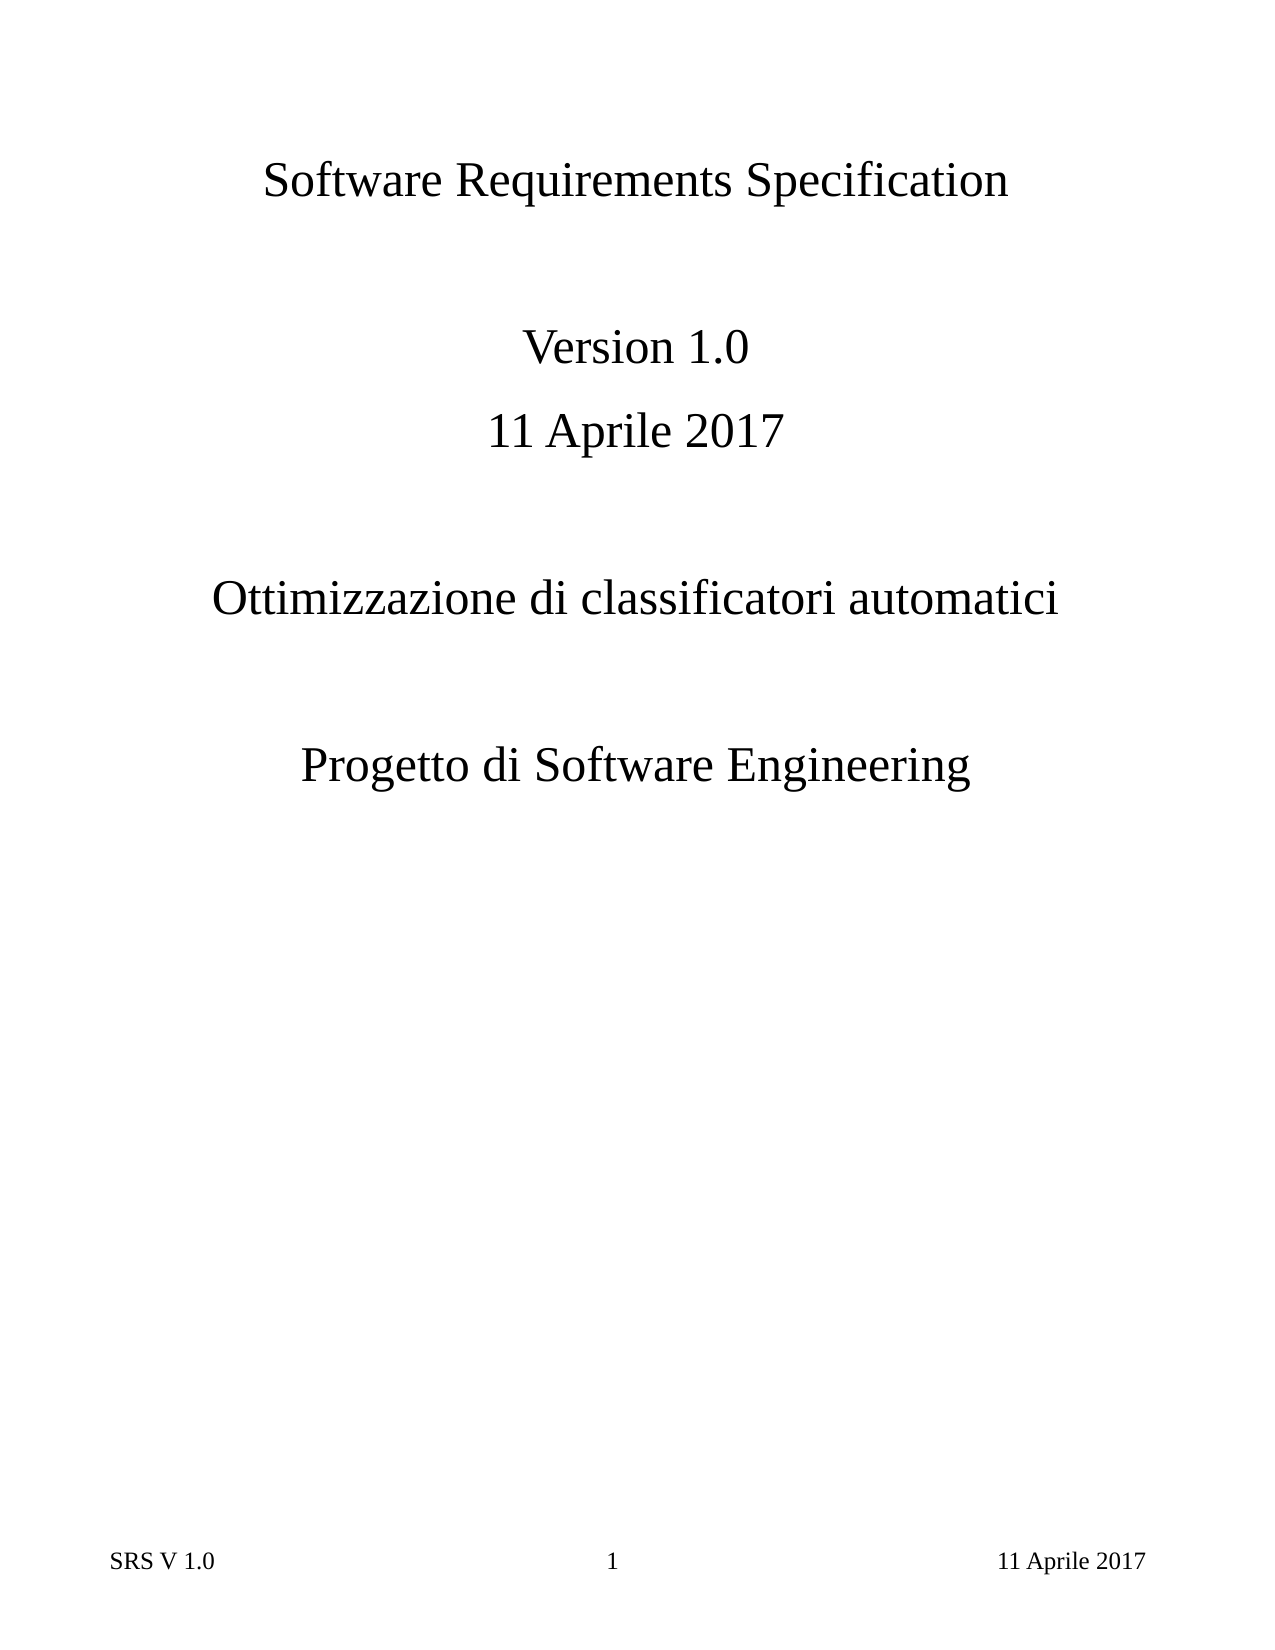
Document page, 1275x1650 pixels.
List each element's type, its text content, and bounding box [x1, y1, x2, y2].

text Software Requirements Specification [109, 150, 1162, 207]
text Ottimizzazione di classificatori automatici [109, 568, 1162, 625]
text Version 1.0 [109, 317, 1162, 374]
text Progetto di Software Engineering [109, 735, 1162, 792]
text 11 Aprile 2017 [109, 401, 1162, 458]
